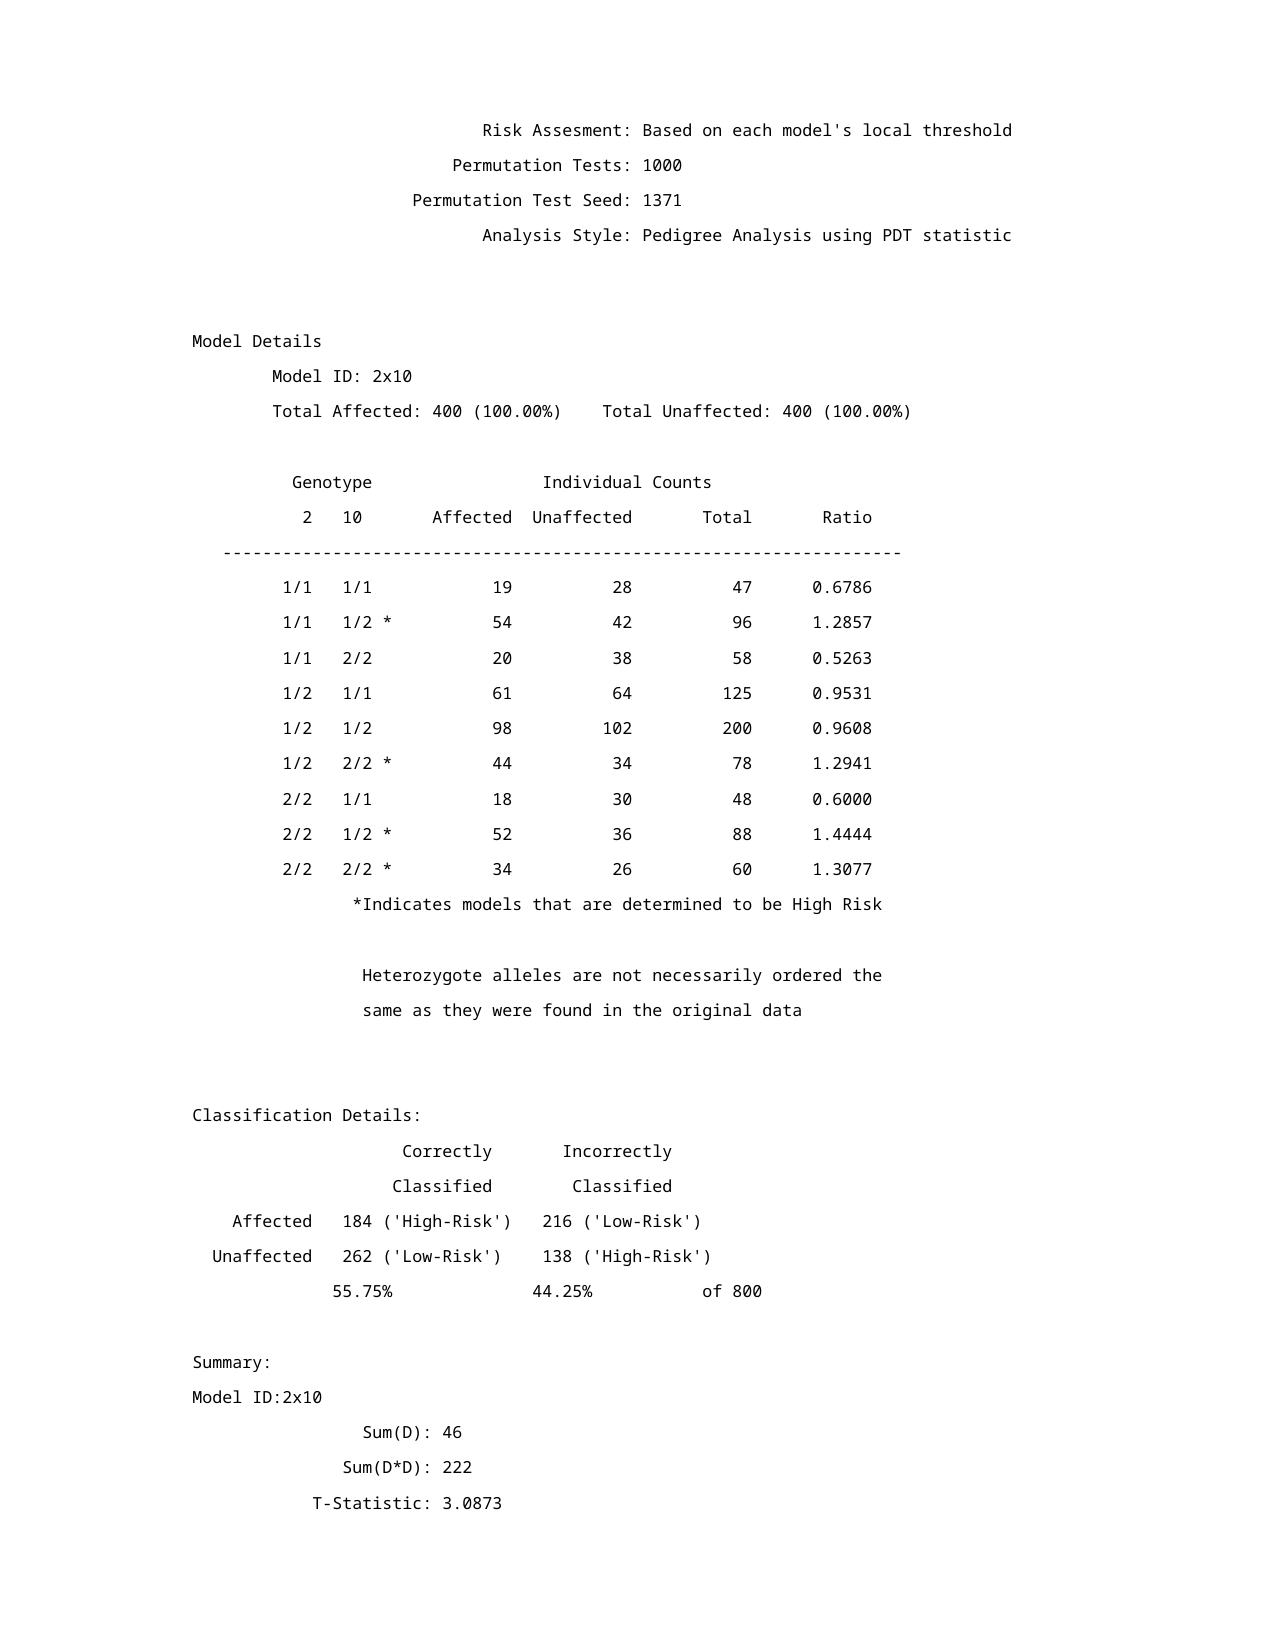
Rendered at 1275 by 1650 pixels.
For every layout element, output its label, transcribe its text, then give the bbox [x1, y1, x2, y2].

text 1/2 1/2 98 102 200 0.9608 [192, 717, 1157, 739]
text 1/2 2/2 * 44 34 78 1.2941 [192, 752, 1157, 774]
text Model ID: 2x10 [192, 364, 1157, 387]
text Correctly Incorrectly [192, 1139, 1157, 1162]
text 2/2 2/2 * 34 26 60 1.3077 [192, 857, 1157, 880]
text Risk Assesment: Based on each model's local threshold [192, 118, 1157, 141]
text 1/2 1/1 61 64 125 0.9531 [192, 681, 1157, 704]
text Total Affected: 400 (100.00%) Total Unaffected: 400 (100.00%) [192, 400, 1157, 422]
text Analysis Style: Pedigree Analysis using PDT statistic [192, 224, 1157, 246]
text 1/1 1/1 19 28 47 0.6786 [192, 576, 1157, 598]
text *Indicates models that are determined to be High Risk [192, 893, 1157, 915]
text T-Statistic: 3.0873 [192, 1491, 1157, 1514]
text Affected 184 ('High-Risk') 216 ('Low-Risk') [192, 1209, 1157, 1232]
text 1/1 2/2 20 38 58 0.5263 [192, 646, 1157, 669]
text Sum(D*D): 222 [192, 1456, 1157, 1479]
text Unaffected 262 ('Low-Risk') 138 ('High-Risk') [192, 1245, 1157, 1267]
text 2 10 Affected Unaffected Total Ratio [192, 505, 1157, 528]
text Summary: [192, 1350, 1157, 1373]
text 2/2 1/1 18 30 48 0.6000 [192, 787, 1157, 810]
text Classification Details: [192, 1104, 1157, 1127]
text Model Details [192, 329, 1157, 352]
text Permutation Test Seed: 1371 [192, 188, 1157, 211]
text Sum(D): 46 [192, 1421, 1157, 1443]
text same as they were found in the original data [192, 998, 1157, 1021]
text Permutation Tests: 1000 [192, 153, 1157, 176]
text -------------------------------------------------------------------- [192, 541, 1157, 563]
text Genotype Individual Counts [192, 470, 1157, 493]
text Classified Classified [192, 1174, 1157, 1197]
text 55.75% 44.25% of 800 [192, 1280, 1157, 1303]
text Model ID:2x10 [192, 1386, 1157, 1408]
text 2/2 1/2 * 52 36 88 1.4444 [192, 822, 1157, 845]
text 1/1 1/2 * 54 42 96 1.2857 [192, 611, 1157, 634]
text Heterozygote alleles are not necessarily ordered the [192, 963, 1157, 986]
